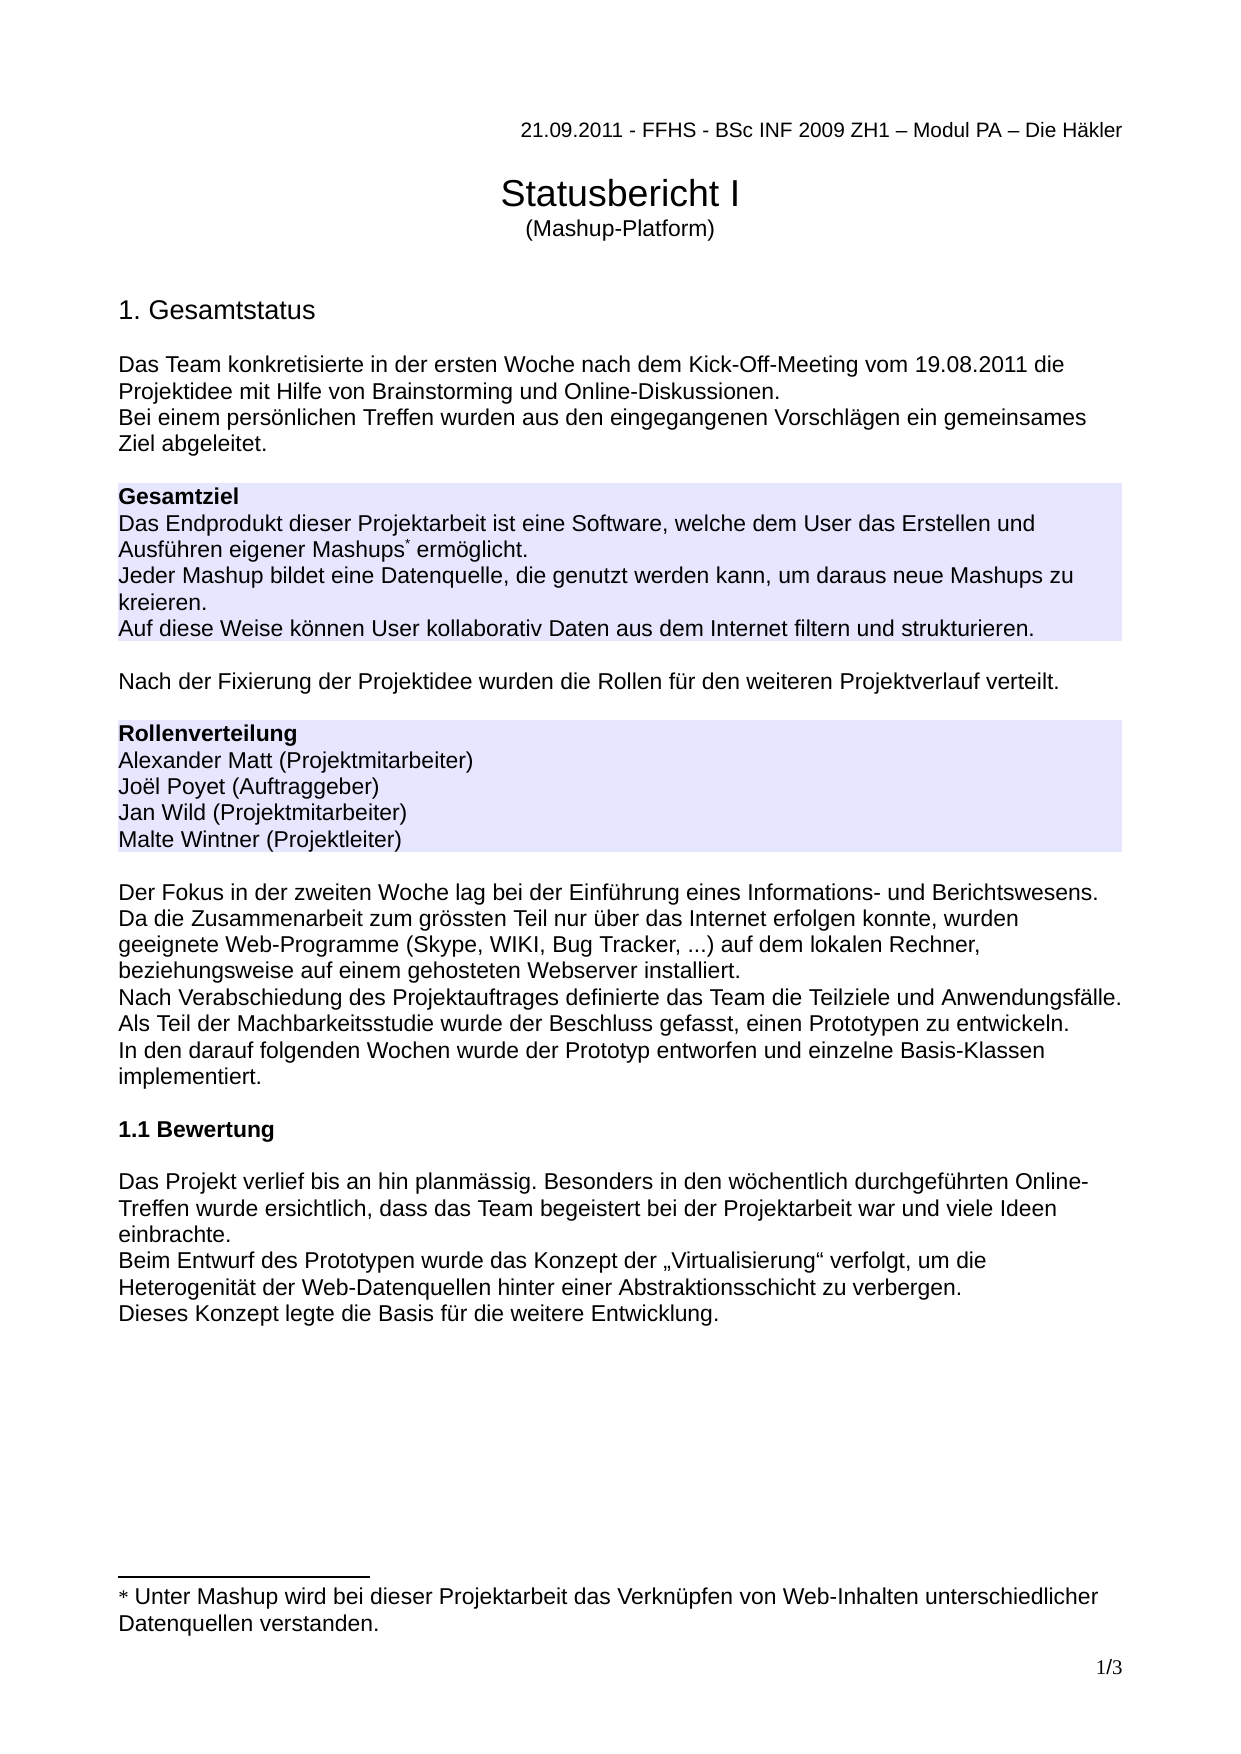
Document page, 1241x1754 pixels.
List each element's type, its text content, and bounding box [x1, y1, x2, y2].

text Malte Wintner (Projektleiter) [118, 826, 1122, 852]
text Unter Mashup wird bei dieser Projektarbeit das Verknüpfen von Web-Inhalten unterschiedlicher Datenquellen verstanden. [118, 1583, 1122, 1636]
text In den darauf folgenden Wochen wurde der Prototyp entworfen und einzelne Basis-Klassen implementiert. [118, 1037, 1122, 1089]
text Beim Entwurf des Prototypen wurde das Konzept der „Virtualisierung“ verfolgt, um die Heterogenität der Web-Datenquellen hinter einer Abstraktionsschicht zu verbergen. [118, 1247, 1122, 1300]
text Gesamtziel [118, 483, 1122, 509]
text Der Fokus in der zweiten Woche lag bei der Einführung eines Informations- und Berichtswesens. Da die Zusammenarbeit zum grössten Teil nur über das Internet erfolgen konnte, wurden geeignete Web-Programme (Skype, WIKI, Bug Tracker, ...) auf dem lokalen Rechner, beziehungsweise auf einem gehosteten Webserver installiert. [118, 878, 1122, 984]
text Bei einem persönlichen Treffen wurden aus den eingegangenen Vorschlägen ein gemeinsames Ziel abgeleitet. [118, 404, 1122, 457]
text Dieses Konzept legte die Basis für die weitere Entwicklung. [118, 1300, 1122, 1326]
text Nach Verabschiedung des Projektauftrages definierte das Team die Teilziele und Anwendungsfälle. [118, 984, 1122, 1010]
text Statusbericht I [118, 172, 1122, 215]
text Das Endprodukt dieser Projektarbeit ist eine Software, welche dem User das Erstellen und Ausführen eigener Mashups ermöglicht. [118, 509, 1122, 562]
text Jan Wild (Projektmitarbeiter) [118, 799, 1122, 826]
text 1.1 Bewertung [118, 1116, 1122, 1142]
text Das Projekt verlief bis an hin planmässig. Besonders in den wöchentlich durchgeführten Online-Treffen wurde ersichtlich, dass das Team begeistert bei der Projektarbeit war und viele Ideen einbrachte. [118, 1168, 1122, 1247]
text Auf diese Weise können User kollaborativ Daten aus dem Internet filtern und strukturieren. [118, 615, 1122, 641]
text (Mashup-Platform) [118, 215, 1122, 241]
text Als Teil der Machbarkeitsstudie wurde der Beschluss gefasst, einen Prototypen zu entwickeln. [118, 1010, 1122, 1037]
text 1. Gesamtstatus [118, 294, 1122, 325]
text Joël Poyet (Auftraggeber) [118, 773, 1122, 799]
text Jeder Mashup bildet eine Datenquelle, die genutzt werden kann, um daraus neue Mashups zu kreieren. [118, 562, 1122, 615]
text Alexander Matt (Projektmitarbeiter) [118, 747, 1122, 773]
text Das Team konkretisierte in der ersten Woche nach dem Kick-Off-Meeting vom 19.08.2011 die Projektidee mit Hilfe von Brainstorming und Online-Diskussionen. [118, 351, 1122, 404]
text Nach der Fixierung der Projektidee wurden die Rollen für den weiteren Projektverlauf verteilt. [118, 668, 1122, 694]
text Rollenverteilung [118, 720, 1122, 747]
